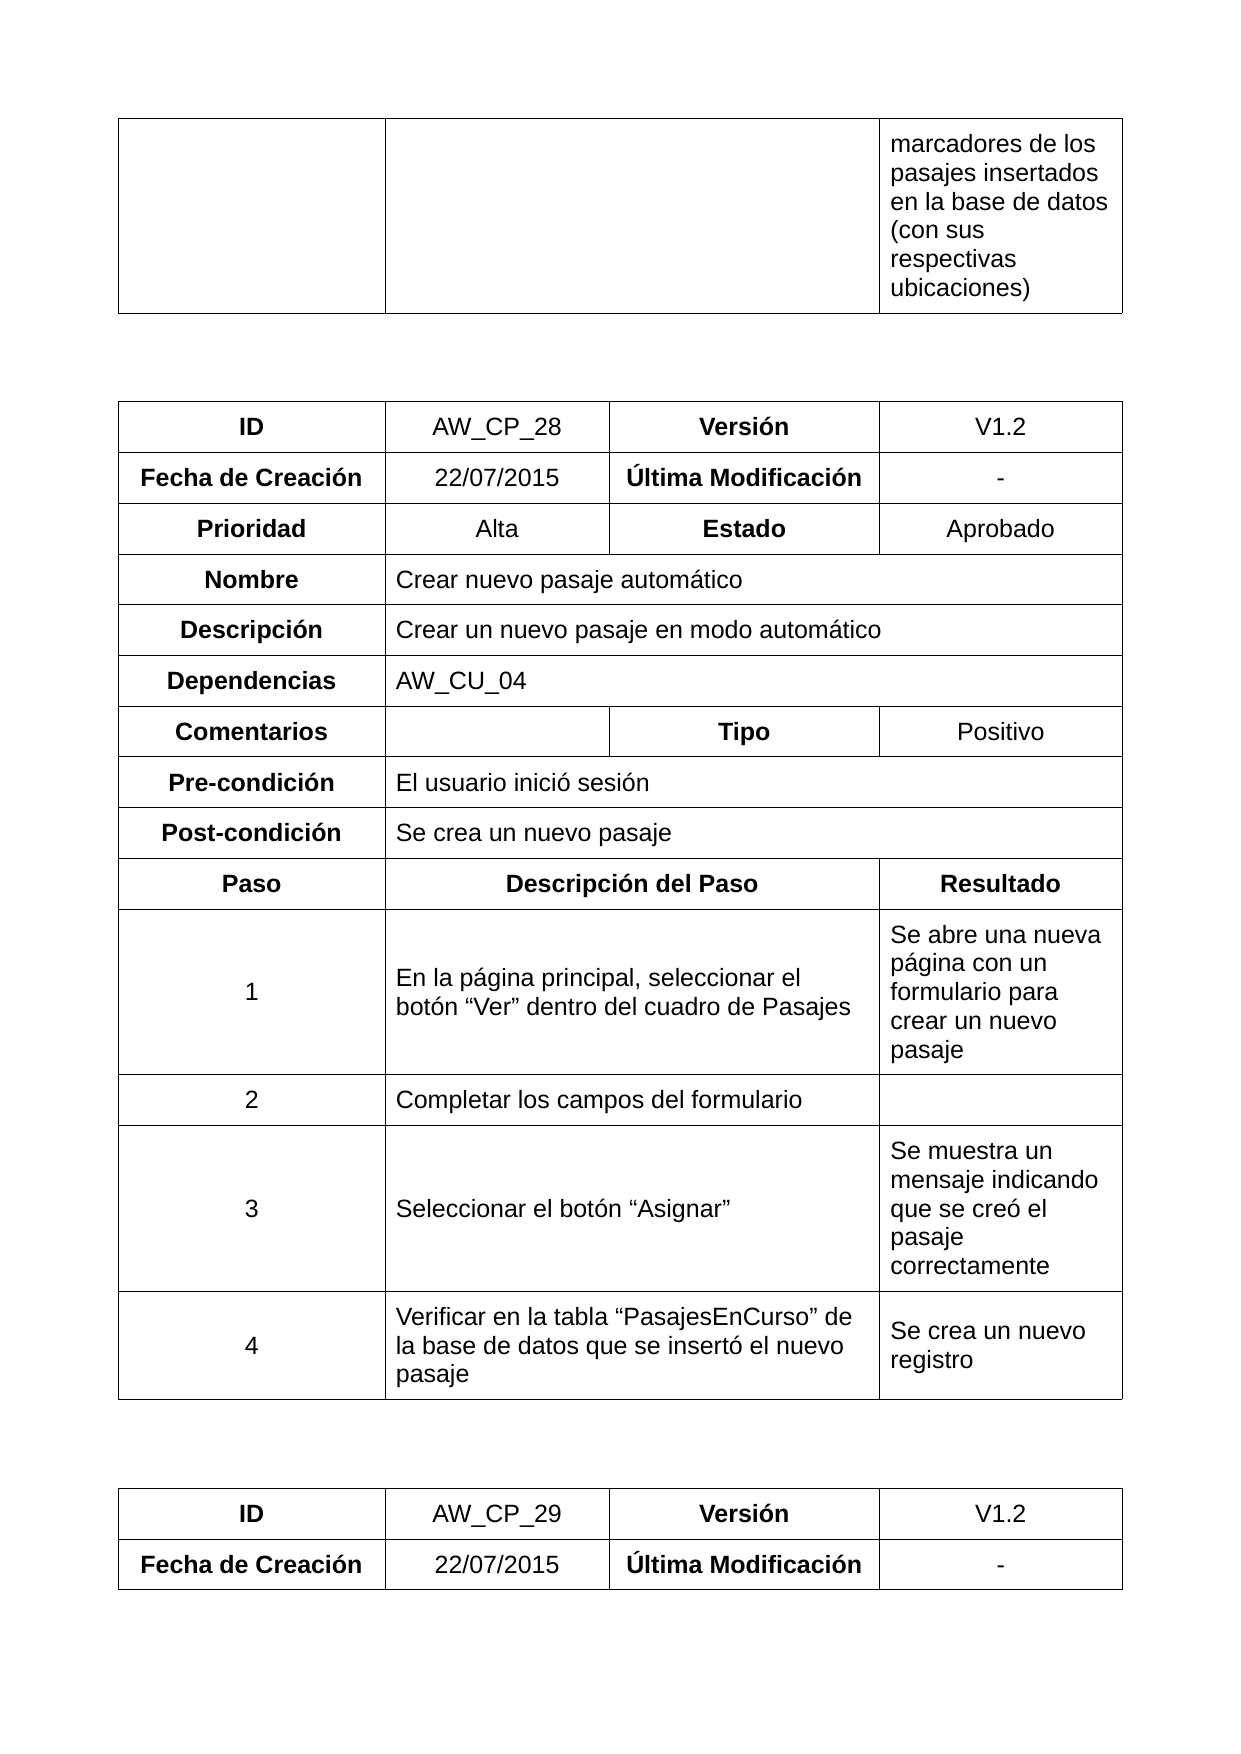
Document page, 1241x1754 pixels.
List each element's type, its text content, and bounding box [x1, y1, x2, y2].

table_cell - [880, 1540, 1122, 1589]
table_cell Seleccionar el botón “Asignar” [386, 1126, 879, 1291]
table_cell Crear nuevo pasaje automático [386, 555, 1122, 604]
table_header V1.2 [880, 402, 1122, 452]
table_cell Resultado [880, 859, 1122, 909]
table_cell - [880, 453, 1122, 503]
table_cell 2 [119, 1075, 385, 1125]
table_cell 3 [119, 1126, 385, 1291]
table_header AW_CP_28 [386, 402, 609, 452]
table_header ID [119, 402, 385, 452]
table_cell Se abre una nueva página con un formulario para crear un nuevo pasaje [880, 910, 1122, 1074]
table_cell [880, 1075, 1122, 1125]
table_cell Verificar en la tabla “PasajesEnCurso” de la base de datos que se insertó el nuevo pasaje [386, 1292, 879, 1399]
table_header Versión [610, 402, 879, 452]
table_cell Alta [386, 504, 609, 553]
table_cell Aprobado [880, 504, 1122, 553]
table_cell marcadores de los pasajes insertados en la base de datos (con sus respectivas ubicaciones) [880, 119, 1122, 313]
table_cell El usuario inició sesión [386, 757, 1122, 807]
table_cell 4 [119, 1292, 385, 1399]
table_cell Nombre [119, 555, 385, 604]
table_cell Estado [610, 504, 879, 553]
table_cell Crear un nuevo pasaje en modo automático [386, 605, 1122, 655]
table_cell Se crea un nuevo registro [880, 1292, 1122, 1399]
table_cell Fecha de Creación [119, 453, 385, 503]
table_cell Fecha de Creación [119, 1540, 385, 1589]
table_cell Se crea un nuevo pasaje [386, 808, 1122, 858]
table_cell Pre-condición [119, 757, 385, 807]
table_cell Post-condición [119, 808, 385, 858]
table_cell Última Modificación [610, 453, 879, 503]
table_cell Comentarios [119, 707, 385, 756]
table_cell [386, 707, 609, 756]
table_cell Última Modificación [610, 1540, 879, 1589]
table_cell [119, 119, 385, 313]
table_cell 22/07/2015 [386, 1540, 609, 1589]
table_header ID [119, 1489, 385, 1538]
table_cell Descripción [119, 605, 385, 655]
table_header Versión [610, 1489, 879, 1538]
table_cell Dependencias [119, 656, 385, 706]
table_cell Descripción del Paso [386, 859, 879, 909]
table_cell En la página principal, seleccionar el botón “Ver” dentro del cuadro de Pasajes [386, 910, 879, 1074]
table_cell Positivo [880, 707, 1122, 756]
table_cell [386, 119, 879, 313]
table_cell Completar los campos del formulario [386, 1075, 879, 1125]
table_cell Paso [119, 859, 385, 909]
table_cell 22/07/2015 [386, 453, 609, 503]
table_cell Tipo [610, 707, 879, 756]
table_header AW_CP_29 [386, 1489, 609, 1538]
table_cell AW_CU_04 [386, 656, 1122, 706]
table_cell Prioridad [119, 504, 385, 553]
table_header V1.2 [880, 1489, 1122, 1538]
table_cell Se muestra un mensaje indicando que se creó el pasaje correctamente [880, 1126, 1122, 1291]
table_cell 1 [119, 910, 385, 1074]
